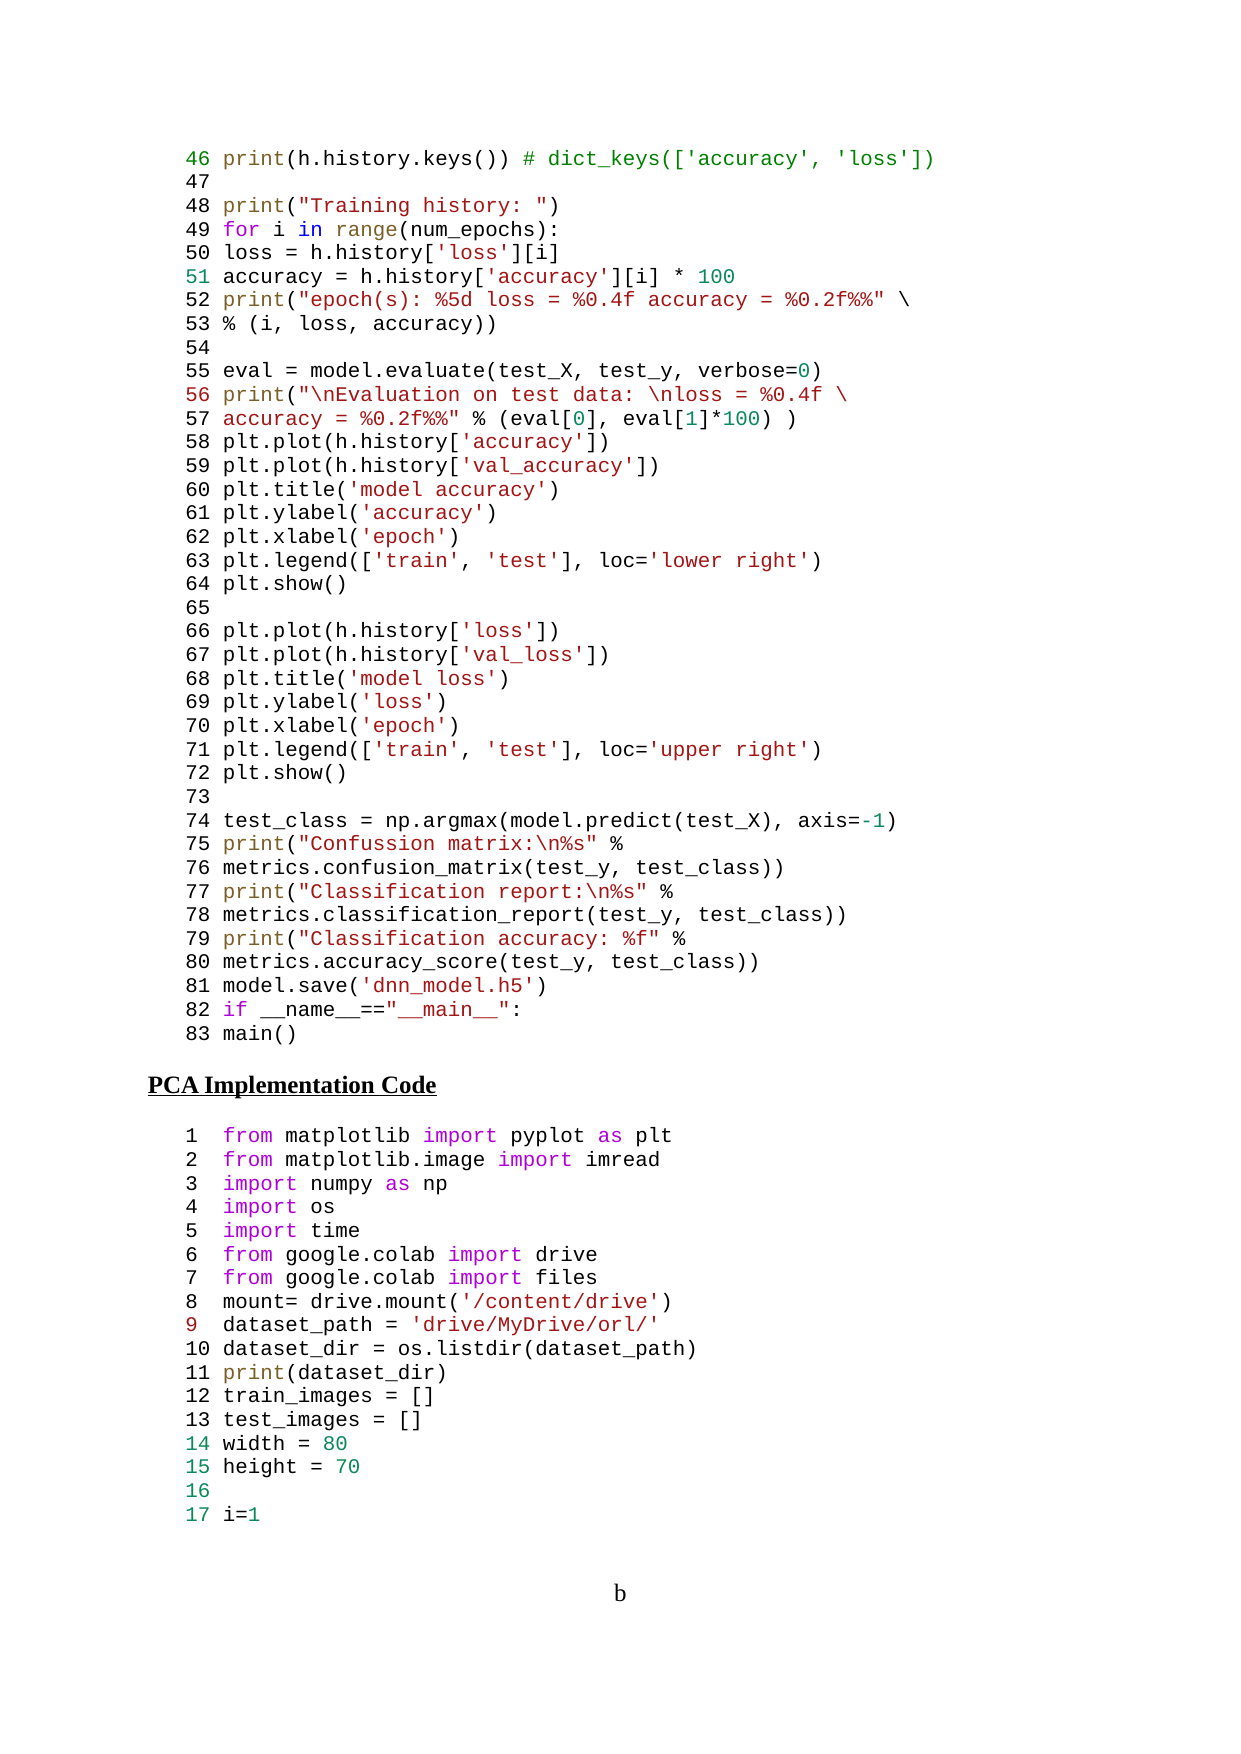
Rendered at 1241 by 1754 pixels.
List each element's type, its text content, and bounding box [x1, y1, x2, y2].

list loss = h.history['loss'][i] [185, 242, 1093, 266]
list test_images = [] [185, 1409, 1093, 1433]
list model.save('dnn_model.h5') [185, 975, 1093, 999]
list dataset_dir = os.listdir(dataset_path) [185, 1338, 1093, 1362]
list plt.title('model accuracy') [185, 479, 1093, 502]
list if __name__=="__main__": [185, 999, 1093, 1022]
list metrics.classification_report(test_y, test_class)) [185, 904, 1093, 928]
list plt.ylabel('accuracy') [185, 502, 1093, 526]
list eval = model.evaluate(test_X, test_y, verbose=0) [185, 360, 1093, 384]
list print("Confussion matrix:\n%s" % [185, 833, 1093, 857]
list plt.title('model loss') [185, 668, 1093, 691]
list from google.colab import files [185, 1267, 1093, 1291]
list dataset_path = 'drive/MyDrive/orl/' [185, 1314, 1093, 1338]
list print(dataset_dir) [185, 1362, 1093, 1385]
list plt.plot(h.history['loss']) [185, 621, 1093, 644]
list print(h.history.keys()) # dict_keys(['accuracy', 'loss']) [185, 148, 1093, 171]
list import numpy as np [185, 1173, 1093, 1196]
list for i in range(num_epochs): [185, 218, 1093, 242]
list height = 70 [185, 1456, 1093, 1480]
list import time [185, 1220, 1093, 1243]
list mount= drive.mount('/content/drive') [185, 1291, 1093, 1314]
text PCA Implementation Code [148, 1070, 1093, 1098]
list plt.show() [185, 762, 1093, 786]
list print("Training history: ") [185, 195, 1093, 218]
list from google.colab import drive [185, 1243, 1093, 1267]
list print("epoch(s): %5d loss = %0.4f accuracy = %0.2f%%" \ [185, 289, 1093, 313]
list metrics.accuracy_score(test_y, test_class)) [185, 952, 1093, 975]
list from matplotlib import pyplot as plt [185, 1125, 1093, 1149]
list % (i, loss, accuracy)) [185, 313, 1093, 337]
list print("Classification report:\n%s" % [185, 881, 1093, 904]
list plt.legend(['train', 'test'], loc='lower right') [185, 549, 1093, 573]
list main() [185, 1022, 1093, 1046]
list plt.plot(h.history['accuracy']) [185, 431, 1093, 455]
list metrics.confusion_matrix(test_y, test_class)) [185, 857, 1093, 881]
list plt.plot(h.history['val_loss']) [185, 644, 1093, 668]
list plt.plot(h.history['val_accuracy']) [185, 455, 1093, 479]
list import os [185, 1196, 1093, 1220]
list plt.xlabel('epoch') [185, 715, 1093, 739]
list i=1 [185, 1504, 1093, 1527]
list print("Classification accuracy: %f" % [185, 928, 1093, 952]
list plt.show() [185, 573, 1093, 597]
list plt.xlabel('epoch') [185, 526, 1093, 549]
list plt.legend(['train', 'test'], loc='upper right') [185, 739, 1093, 762]
list from matplotlib.image import imread [185, 1149, 1093, 1173]
list train_images = [] [185, 1385, 1093, 1409]
list accuracy = h.history['accuracy'][i] * 100 [185, 266, 1093, 289]
list width = 80 [185, 1433, 1093, 1456]
list plt.ylabel('loss') [185, 691, 1093, 715]
list print("\nEvaluation on test data: \nloss = %0.4f \ [185, 384, 1093, 408]
list test_class = np.argmax(model.predict(test_X), axis=-1) [185, 810, 1093, 833]
list accuracy = %0.2f%%" % (eval[0], eval[1]*100) ) [185, 408, 1093, 431]
